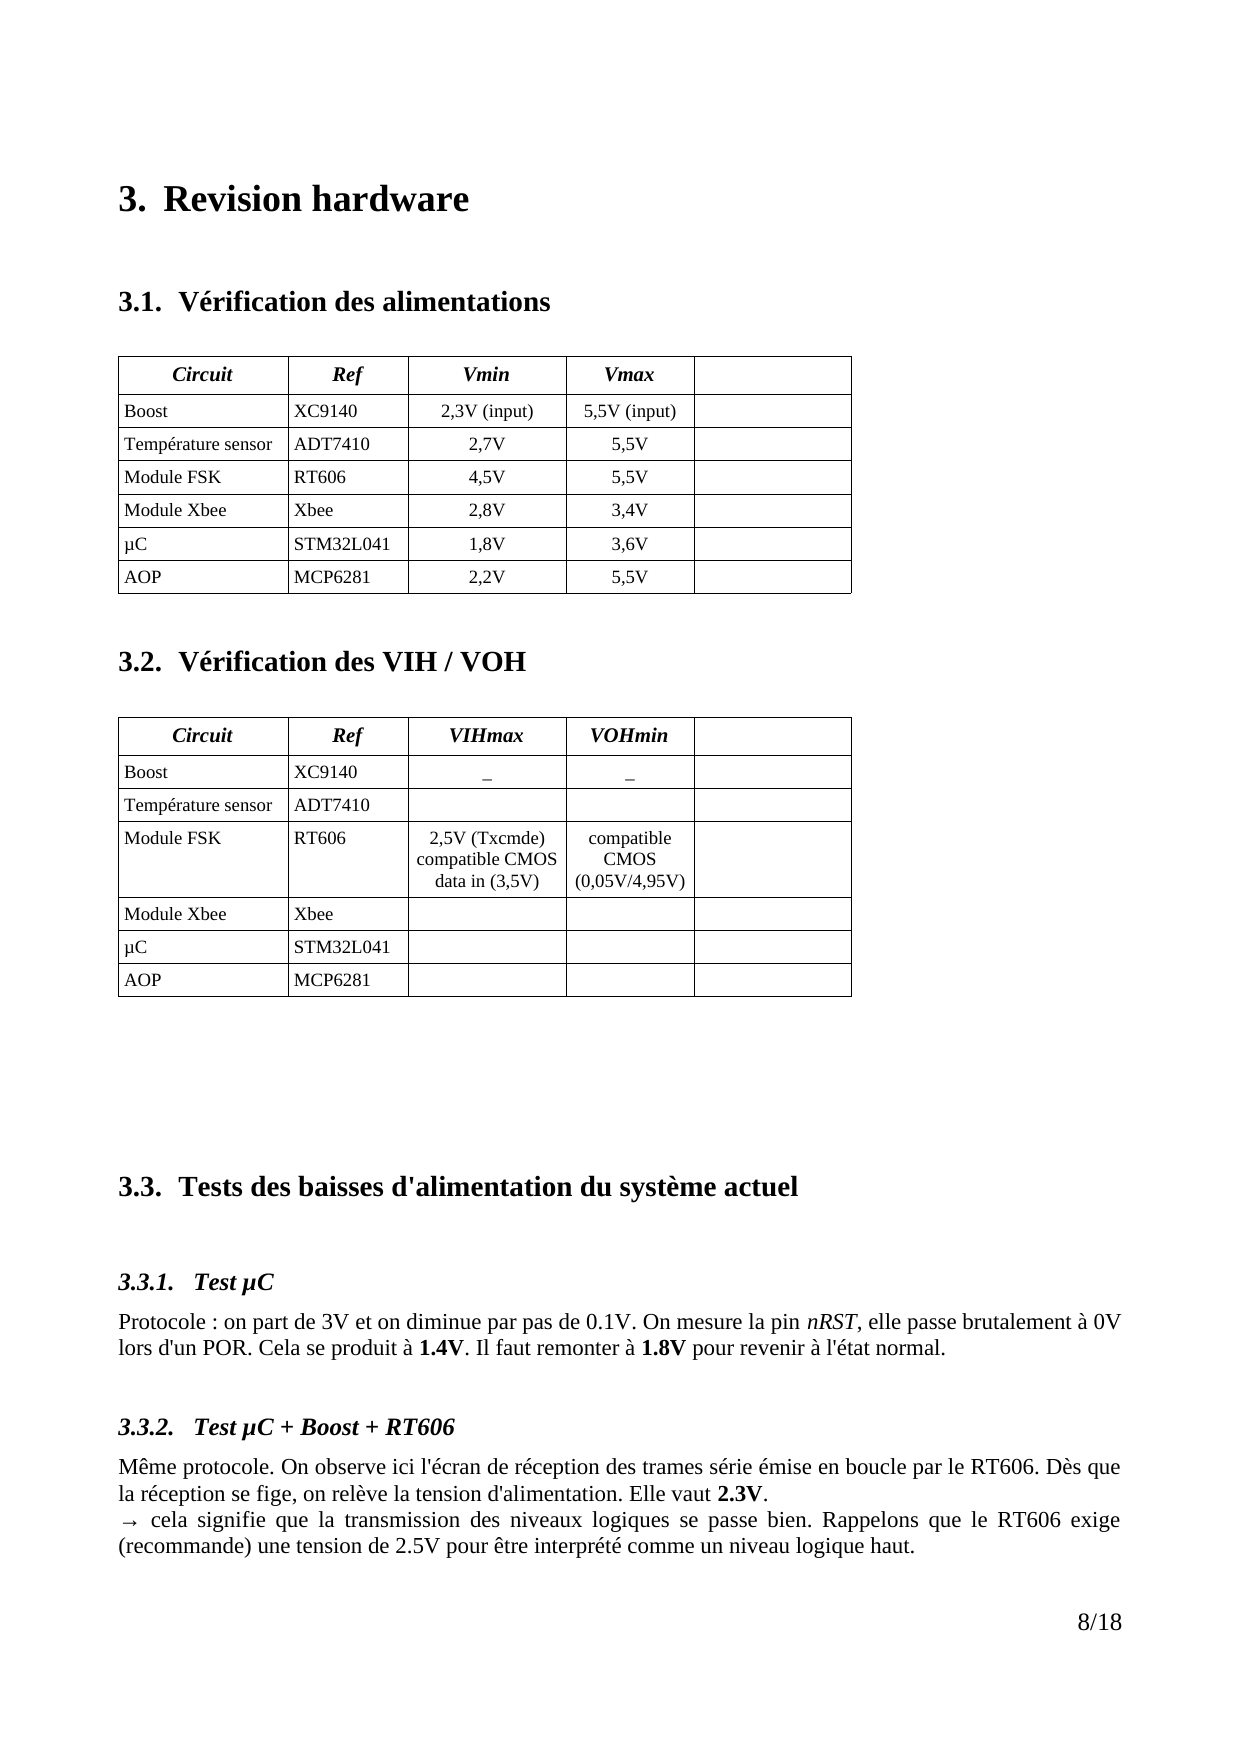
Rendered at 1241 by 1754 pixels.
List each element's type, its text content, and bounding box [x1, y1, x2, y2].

table_cell 2,3V (input) [409, 395, 566, 427]
table_cell [695, 822, 851, 897]
table_cell [695, 528, 851, 560]
table_cell [409, 931, 566, 963]
table_header Circuit [119, 718, 288, 755]
table_cell [695, 495, 851, 527]
table_cell [695, 395, 851, 427]
table_cell [695, 428, 851, 460]
table_cell 3,4V [567, 495, 694, 527]
table_header [695, 718, 851, 755]
subtitle Vérification des alimentations [118, 284, 1122, 317]
table_header VOHmin [567, 718, 694, 755]
table_header Vmin [409, 357, 566, 394]
table_cell _ [567, 756, 694, 788]
table_cell 5,5V [567, 428, 694, 460]
table_cell STM32L041 [289, 528, 408, 560]
table_cell 2,2V [409, 561, 566, 593]
table_header VIHmax [409, 718, 566, 755]
table_cell Température sensor [119, 428, 288, 460]
table_cell [695, 789, 851, 821]
text Protocole : on part de 3V et on diminue par pas de 0.1V. On mesure la pin nRST, elle passe brutalement à 0V lors d'un POR. Cela se produit à 1.4V. Il faut remonter à 1.8V pour revenir à l'état normal. [118, 1308, 1122, 1361]
table_cell [695, 461, 851, 494]
table_cell 5,5V (input) [567, 395, 694, 427]
table_cell Xbee [289, 495, 408, 527]
table_cell ADT7410 [289, 428, 408, 460]
table_header Ref [289, 357, 408, 394]
table_cell 3,6V [567, 528, 694, 560]
table_cell [567, 789, 694, 821]
table_cell Boost [119, 395, 288, 427]
table_cell AOP [119, 964, 288, 996]
table_cell Boost [119, 756, 288, 788]
table_header Vmax [567, 357, 694, 394]
table_cell Xbee [289, 898, 408, 930]
table_cell [409, 964, 566, 996]
table_cell [567, 964, 694, 996]
table_cell [695, 561, 851, 593]
table_cell µC [119, 931, 288, 963]
table_header Ref [289, 718, 408, 755]
table_cell 2,5V (Txcmde) compatible CMOS data in (3,5V) [409, 822, 566, 897]
table_cell µC [119, 528, 288, 560]
table_header Circuit [119, 357, 288, 394]
table_cell _ [409, 756, 566, 788]
table_cell [695, 756, 851, 788]
table_cell [695, 964, 851, 996]
table_cell Module Xbee [119, 898, 288, 930]
table_cell XC9140 [289, 395, 408, 427]
table_cell 5,5V [567, 561, 694, 593]
table_cell RT606 [289, 461, 408, 494]
table_cell MCP6281 [289, 964, 408, 996]
subtitle Tests des baisses d'alimentation du système actuel [118, 1169, 1122, 1203]
table_cell [409, 789, 566, 821]
table_cell XC9140 [289, 756, 408, 788]
table_header [695, 357, 851, 394]
table_cell STM32L041 [289, 931, 408, 963]
table_cell Température sensor [119, 789, 288, 821]
table_cell 4,5V [409, 461, 566, 494]
table_cell Module Xbee [119, 495, 288, 527]
table_cell 1,8V [409, 528, 566, 560]
table_cell 2,7V [409, 428, 566, 460]
subtitle Test µC + Boost + RT606 [118, 1412, 1122, 1441]
subtitle Vérification des VIH / VOH [118, 644, 1122, 678]
table_cell [567, 931, 694, 963]
table_cell [695, 898, 851, 930]
table_cell 5,5V [567, 461, 694, 494]
table_cell Module FSK [119, 461, 288, 494]
table_cell ADT7410 [289, 789, 408, 821]
text → cela signifie que la transmission des niveaux logiques se passe bien. Rappelons que le RT606 exige (recommande) une tension de 2.5V pour être interprété comme un niveau logique haut. [118, 1506, 1122, 1559]
subtitle Revision hardware [118, 176, 1122, 220]
table_cell AOP [119, 561, 288, 593]
table_cell RT606 [289, 822, 408, 897]
table_cell 2,8V [409, 495, 566, 527]
table_cell compatible CMOS (0,05V/4,95V) [567, 822, 694, 897]
table_cell [695, 931, 851, 963]
table_cell Module FSK [119, 822, 288, 897]
subtitle Test µC [118, 1267, 1122, 1296]
table_cell MCP6281 [289, 561, 408, 593]
table_cell [567, 898, 694, 930]
table_cell [409, 898, 566, 930]
text Même protocole. On observe ici l'écran de réception des trames série émise en boucle par le RT606. Dès que la réception se fige, on relève la tension d'alimentation. Elle vaut 2.3V. [118, 1453, 1122, 1506]
